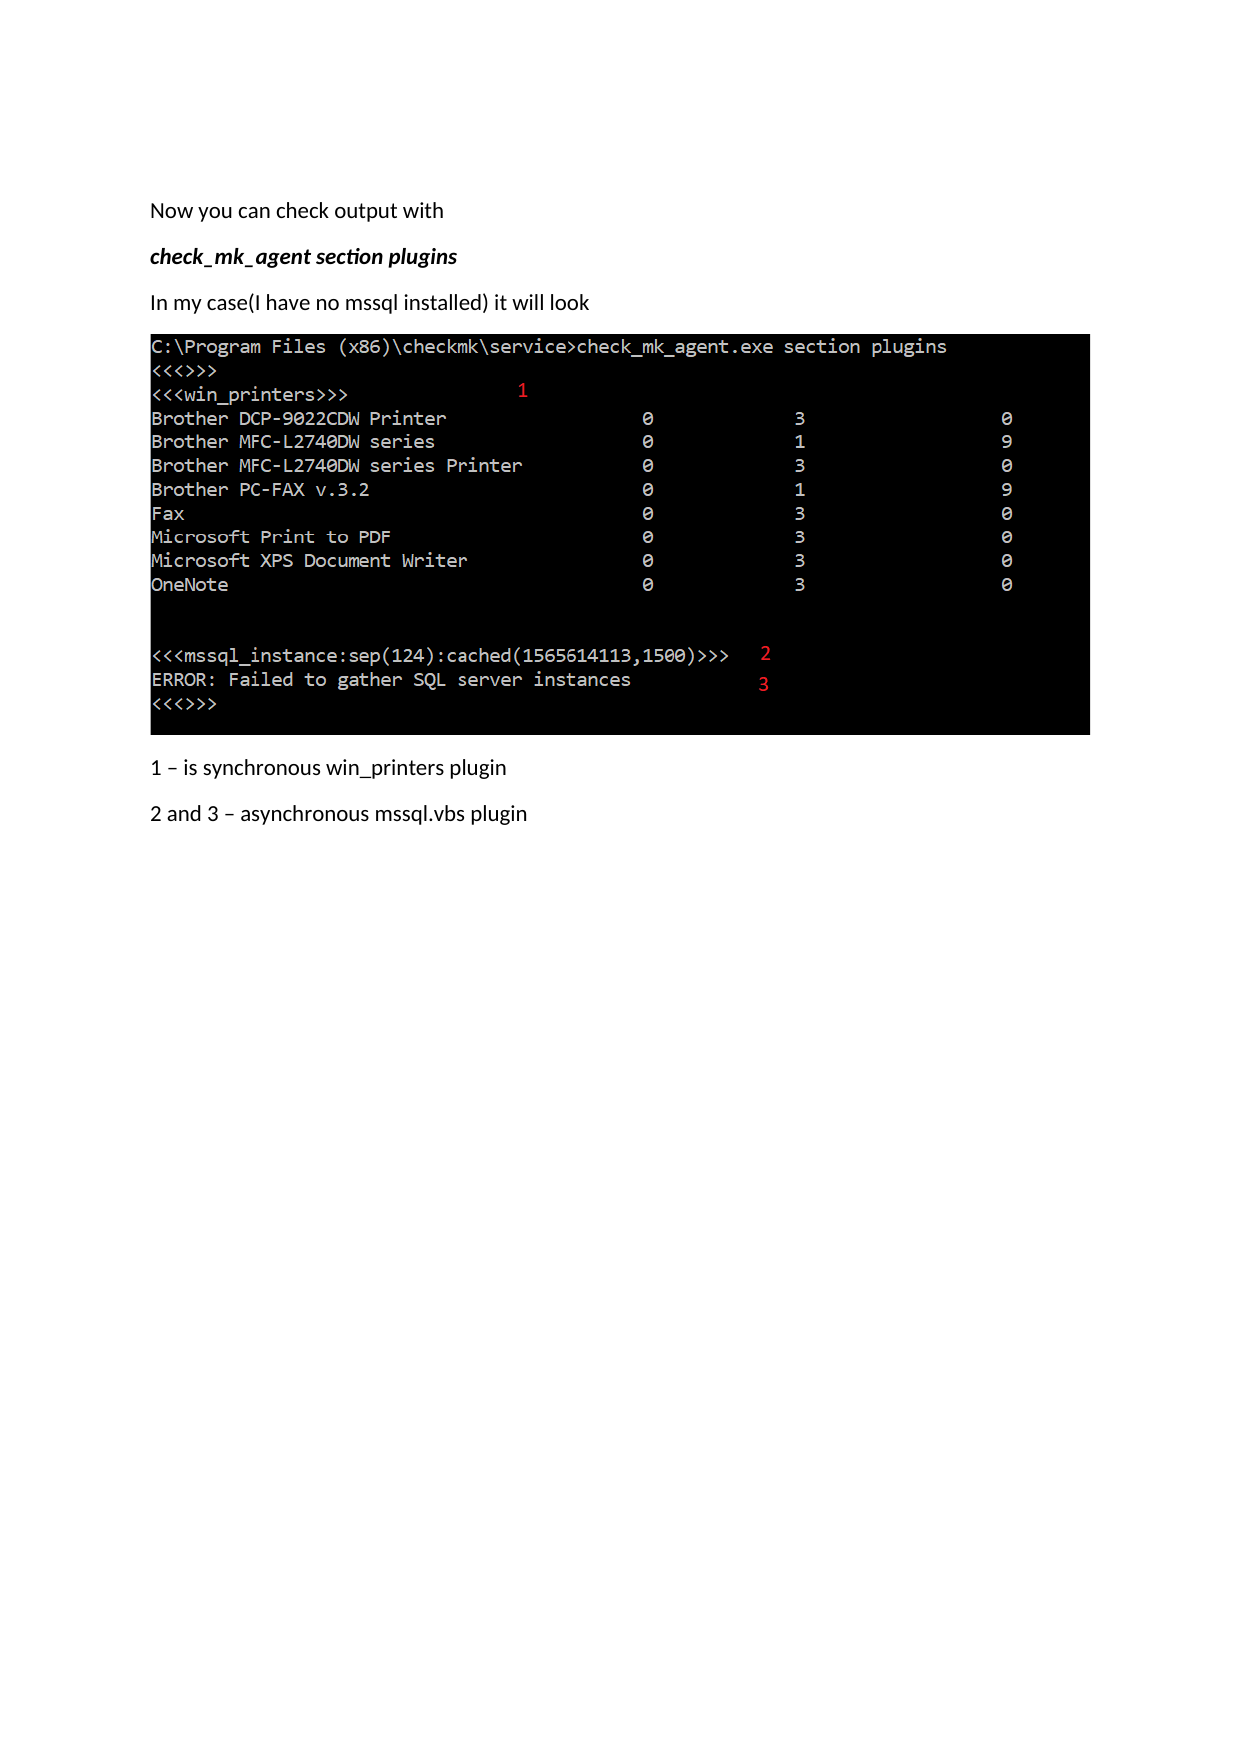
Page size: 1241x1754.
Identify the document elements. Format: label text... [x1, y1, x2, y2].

text check_mk_agent section plugins [150, 242, 1090, 270]
text 1 – is synchronous win_printers plugin [150, 753, 1090, 781]
text In my case(I have no mssql installed) it will look [150, 288, 1090, 316]
text Now you can check output with [150, 196, 1090, 224]
text 2 and 3 – asynchronous mssql.vbs plugin [150, 799, 1090, 827]
